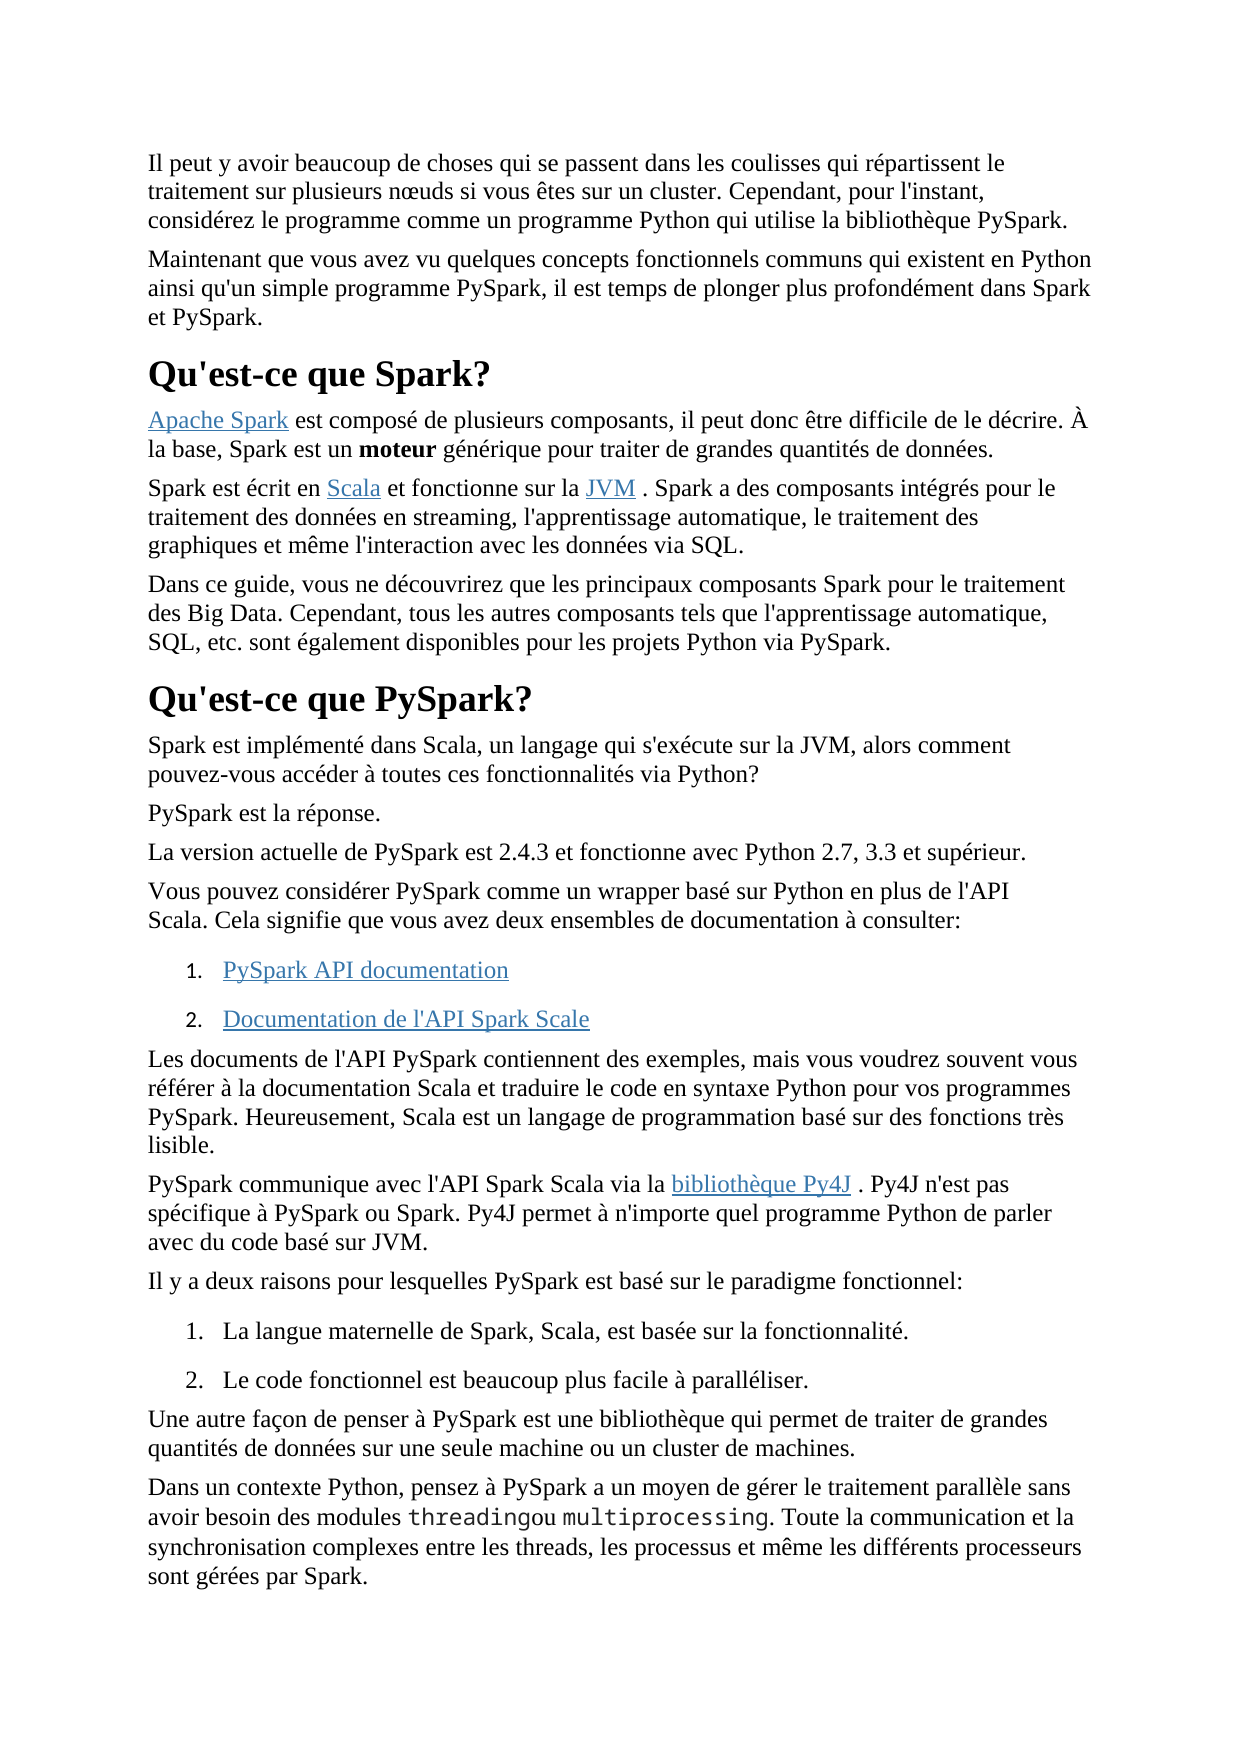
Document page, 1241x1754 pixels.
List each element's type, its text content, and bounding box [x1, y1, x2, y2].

subtitle Qu'est-ce que PySpark? [148, 677, 1093, 720]
text Les documents de l'API PySpark contiennent des exemples, mais vous voudrez souvent vous référer à la documentation Scala et traduire le code en syntaxe Python pour vos programmes PySpark. Heureusement, Scala est un langage de programmation basé sur des fonctions très lisible. [148, 1044, 1093, 1159]
text Il y a deux raisons pour lesquelles PySpark est basé sur le paradigme fonctionnel: [148, 1266, 1093, 1295]
list Documentation de l'API Spark Scale [185, 1004, 1093, 1034]
text Dans ce guide, vous ne découvrirez que les principaux composants Spark pour le traitement des Big Data. Cependant, tous les autres composants tels que l'apprentissage automatique, SQL, etc. sont également disponibles pour les projets Python via PySpark. [148, 569, 1093, 656]
text Il peut y avoir beaucoup de choses qui se passent dans les coulisses qui répartissent le traitement sur plusieurs nœuds si vous êtes sur un cluster. Cependant, pour l'instant, considérez le programme comme un programme Python qui utilise la bibliothèque PySpark. [148, 148, 1093, 234]
list La langue maternelle de Spark, Scala, est basée sur la fonctionnalité. [185, 1316, 1093, 1344]
list PySpark API documentation [185, 955, 1093, 984]
text PySpark est la réponse. [148, 798, 1093, 827]
text Une autre façon de penser à PySpark est une bibliothèque qui permet de traiter de grandes quantités de données sur une seule machine ou un cluster de machines. [148, 1404, 1093, 1462]
list Le code fonctionnel est beaucoup plus facile à paralléliser. [185, 1365, 1093, 1394]
subtitle Qu'est-ce que Spark? [148, 351, 1093, 394]
text Maintenant que vous avez vu quelques concepts fonctionnels communs qui existent en Python ainsi qu'un simple programme PySpark, il est temps de plonger plus profondément dans Spark et PySpark. [148, 244, 1093, 331]
text Apache Spark est composé de plusieurs composants, il peut donc être difficile de le décrire. À la base, Spark est un moteur générique pour traiter de grandes quantités de données. [148, 405, 1093, 462]
text La version actuelle de PySpark est 2.4.3 et fonctionne avec Python 2.7, 3.3 et supérieur. [148, 837, 1093, 866]
text Spark est implémenté dans Scala, un langage qui s'exécute sur la JVM, alors comment pouvez-vous accéder à toutes ces fonctionnalités via Python? [148, 730, 1093, 788]
text Vous pouvez considérer PySpark comme un wrapper basé sur Python en plus de l'API Scala. Cela signifie que vous avez deux ensembles de documentation à consulter: [148, 876, 1093, 934]
text Spark est écrit en Scala et fonctionne sur la JVM . Spark a des composants intégrés pour le traitement des données en streaming, l'apprentissage automatique, le traitement des graphiques et même l'interaction avec les données via SQL. [148, 473, 1093, 559]
text PySpark communique avec l'API Spark Scala via la bibliothèque Py4J . Py4J n'est pas spécifique à PySpark ou Spark. Py4J permet à n'importe quel programme Python de parler avec du code basé sur JVM. [148, 1169, 1093, 1256]
text Dans un contexte Python, pensez à PySpark a un moyen de gérer le traitement parallèle sans avoir besoin des modules threadingou multiprocessing. Toute la communication et la synchronisation complexes entre les threads, les processus et même les différents processeurs sont gérées par Spark. [148, 1472, 1093, 1590]
